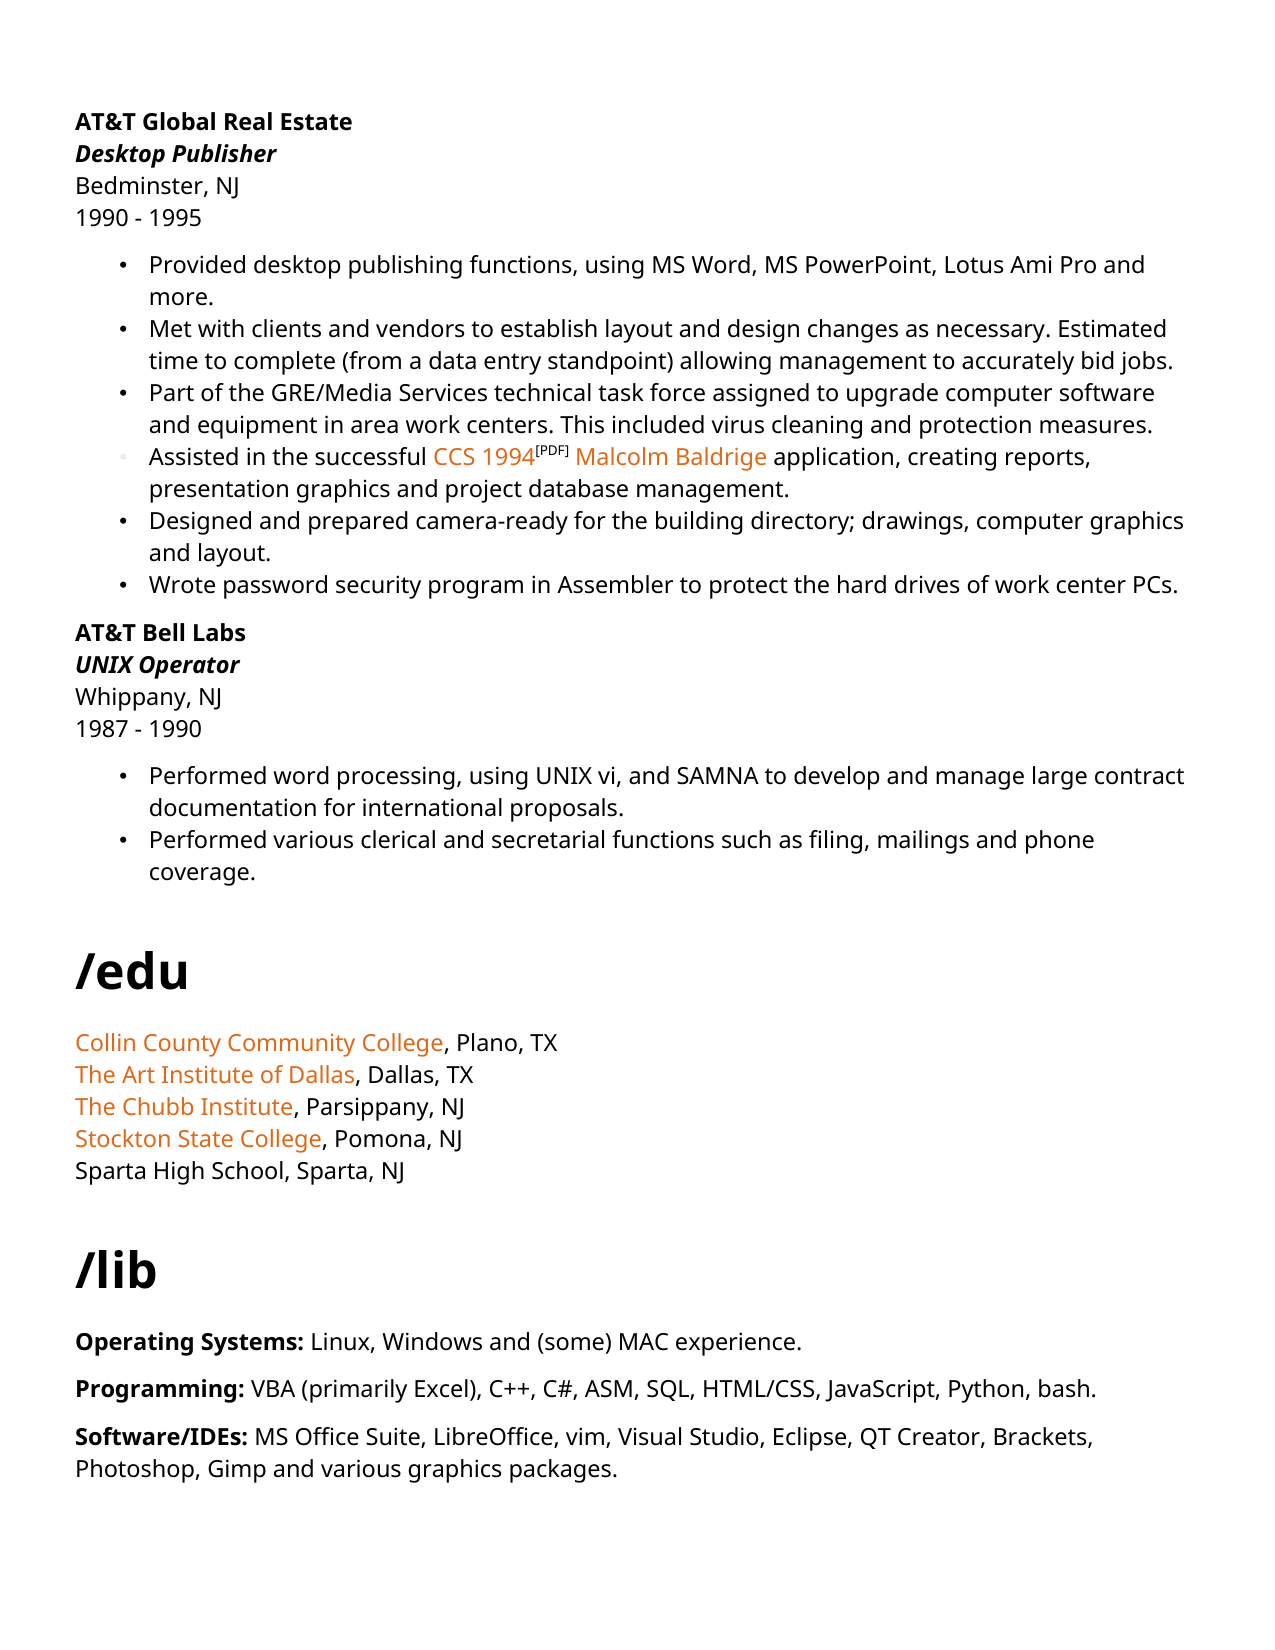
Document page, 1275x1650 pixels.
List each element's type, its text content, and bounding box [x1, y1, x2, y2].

list Performed various clerical and secretarial functions such as filing, mailings and phone coverage. [119, 823, 1200, 887]
list Provided desktop publishing functions, using MS Word, MS PowerPoint, Lotus Ami Pro and more. [119, 248, 1200, 312]
list Assisted in the successful CCS 1994[PDF] Malcolm Baldrige application, creating reports, presentation graphics and project database management. [119, 440, 1200, 504]
text Collin County Community College, Plano, TX The Art Institute of Dallas, Dallas, TX The Chubb Institute, Parsippany, NJ Stockton State College, Pomona, NJ Sparta High School, Sparta, NJ [75, 1026, 1200, 1186]
subtitle /edu [75, 936, 1200, 1004]
list Met with clients and vendors to establish layout and design changes as necessary. Estimated time to complete (from a data entry standpoint) allowing management to accurately bid jobs. [119, 312, 1200, 376]
list Part of the GRE/Media Services technical task force assigned to upgrade computer software and equipment in area work centers. This included virus cleaning and protection measures. [119, 376, 1200, 440]
text Programming: VBA (primarily Excel), C++, C#, ASM, SQL, HTML/CSS, JavaScript, Python, bash. [75, 1373, 1200, 1405]
text AT&T Global Real Estate Desktop Publisher Bedminster, NJ 1990 - 1995 [75, 105, 1200, 233]
subtitle /lib [75, 1235, 1200, 1303]
list Performed word processing, using UNIX vi, and SAMNA to develop and manage large contract documentation for international proposals. [119, 759, 1200, 823]
list Wrote password security program in Assembler to protect the hard drives of work center PCs. [119, 568, 1200, 600]
list Designed and prepared camera-ready for the building directory; drawings, computer graphics and layout. [119, 504, 1200, 568]
text Software/IDEs: MS Office Suite, LibreOffice, vim, Visual Studio, Eclipse, QT Creator, Brackets, Photoshop, Gimp and various graphics packages. [75, 1420, 1200, 1484]
text AT&T Bell Labs UNIX Operator Whippany, NJ 1987 - 1990 [75, 616, 1200, 744]
text Operating Systems: Linux, Windows and (some) MAC experience. [75, 1325, 1200, 1357]
